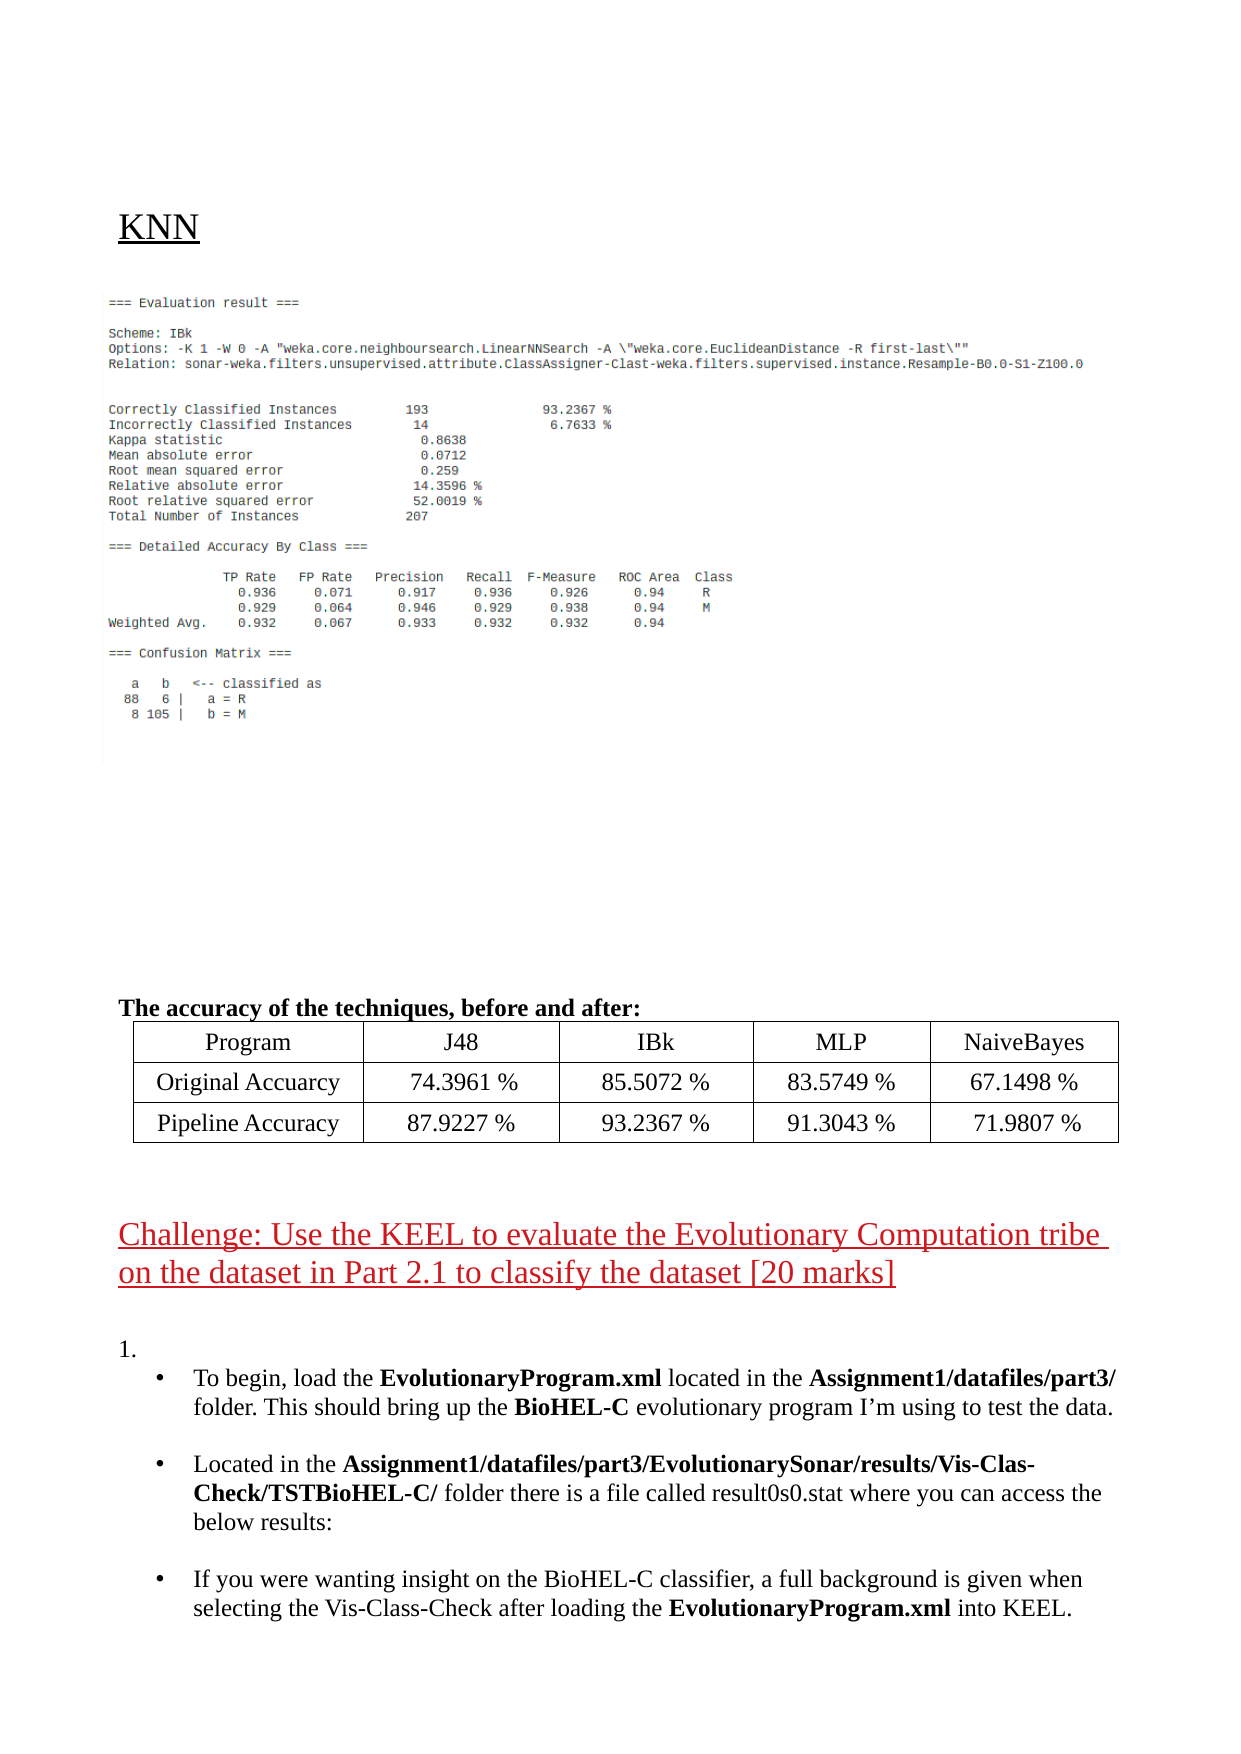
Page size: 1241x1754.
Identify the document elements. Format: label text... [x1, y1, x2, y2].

table_cell 87.9227 % [364, 1103, 559, 1142]
table_header J48 [364, 1022, 559, 1062]
table_header Program [134, 1022, 363, 1062]
table_header IBk [560, 1022, 753, 1062]
table_cell 71.9807 % [931, 1103, 1118, 1142]
table_header MLP [754, 1022, 930, 1062]
table_cell 74.3961 % [364, 1063, 559, 1102]
text 1. [118, 1334, 1122, 1363]
table_header NaiveBayes [931, 1022, 1118, 1062]
text KNN [118, 204, 1122, 247]
list To begin, load the EvolutionaryProgram.xml located in the Assignment1/datafiles/part3/ folder. This should bring up the BioHEL-C evolutionary program I’m using to test the data. [156, 1363, 1122, 1420]
table_cell 85.5072 % [560, 1063, 753, 1102]
table_cell Original Accuarcy [134, 1063, 363, 1102]
list Located in the Assignment1/datafiles/part3/EvolutionarySonar/results/Vis-Clas-Check/TSTBioHEL-C/ folder there is a file called result0s0.stat where you can access the below results: [156, 1449, 1122, 1535]
table_cell 67.1498 % [931, 1063, 1118, 1102]
table_cell Pipeline Accuracy [134, 1103, 363, 1142]
text The accuracy of the techniques, before and after: [118, 993, 1122, 1021]
picture [102, 292, 1107, 763]
text Challenge: Use the KEEL to evaluate the Evolutionary Computation tribe on the dataset in Part 2.1 to classify the dataset [20 marks] [118, 1214, 1122, 1291]
table_cell 93.2367 % [560, 1103, 753, 1142]
table_cell 91.3043 % [754, 1103, 930, 1142]
table_cell 83.5749 % [754, 1063, 930, 1102]
list If you were wanting insight on the BioHEL-C classifier, a full background is given when selecting the Vis-Class-Check after loading the EvolutionaryProgram.xml into KEEL. [156, 1564, 1122, 1622]
